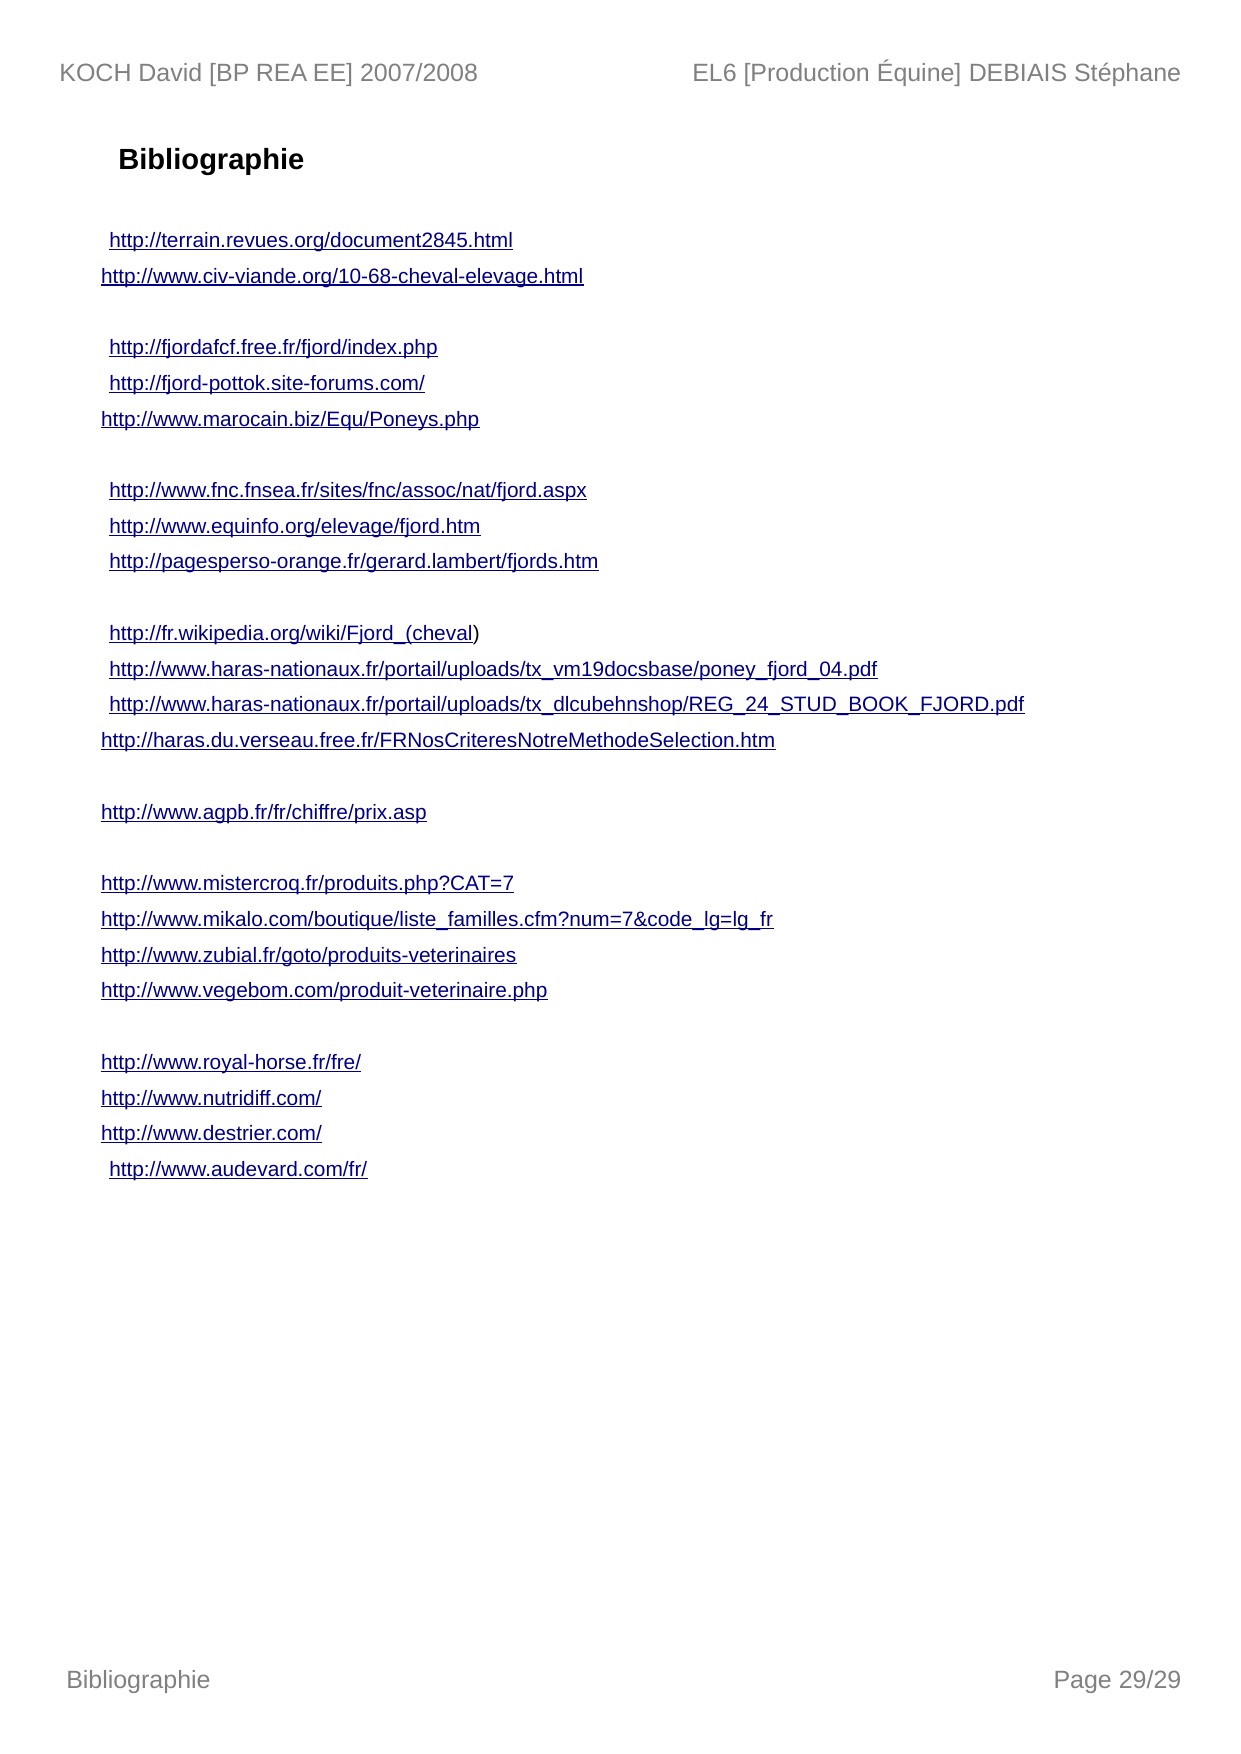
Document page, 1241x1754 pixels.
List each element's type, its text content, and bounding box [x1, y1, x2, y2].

text http://www.destrier.com/ [59, 1122, 1181, 1145]
text http://www.fnc.fnsea.fr/sites/fnc/assoc/nat/fjord.aspx [59, 479, 1181, 502]
text http://www.marocain.biz/Equ/Poneys.php [59, 407, 1181, 430]
text http://terrain.revues.org/document2845.html [59, 228, 1181, 252]
text http://www.audevard.com/fr/ [59, 1157, 1181, 1181]
text http://www.vegebom.com/produit-veterinaire.php [59, 979, 1181, 1002]
text http://www.mikalo.com/boutique/liste_familles.cfm?num=7&code_lg=lg_fr [59, 907, 1181, 931]
subtitle Bibliographie [59, 143, 1181, 176]
text http://www.royal-horse.fr/fre/ [59, 1050, 1181, 1073]
text http://www.nutridiff.com/ [59, 1086, 1181, 1109]
text http://www.equinfo.org/elevage/fjord.htm [59, 514, 1181, 538]
text http://pagesperso-orange.fr/gerard.lambert/fjords.htm [59, 550, 1181, 573]
text http://fjord-pottok.site-forums.com/ [59, 371, 1181, 395]
text http://www.zubial.fr/goto/produits-veterinaires [59, 943, 1181, 966]
text http://haras.du.verseau.free.fr/FRNosCriteresNotreMethodeSelection.htm [59, 729, 1181, 752]
text http://www.haras-nationaux.fr/portail/uploads/tx_vm19docsbase/poney_fjord_04.pdf [59, 657, 1181, 681]
text La Métamorphose de Frère Toc – David KOCH [59, 1269, 1181, 1297]
text Le Boulet 2008 – ISBN X-XXXX-XXXX-X [59, 1310, 1181, 1338]
text http://www.mistercroq.fr/produits.php?CAT=7 [59, 872, 1181, 895]
text http://www.civ-viande.org/10-68-cheval-elevage.html [59, 264, 1181, 287]
text http://www.agpb.fr/fr/chiffre/prix.asp [59, 800, 1181, 823]
text http://fjordafcf.free.fr/fjord/index.php [59, 336, 1181, 359]
text http://fr.wikipedia.org/wiki/Fjord_(cheval) [59, 622, 1181, 645]
text http://www.haras-nationaux.fr/portail/uploads/tx_dlcubehnshop/REG_24_STUD_BOOK_FJORD.pdf [59, 693, 1181, 716]
